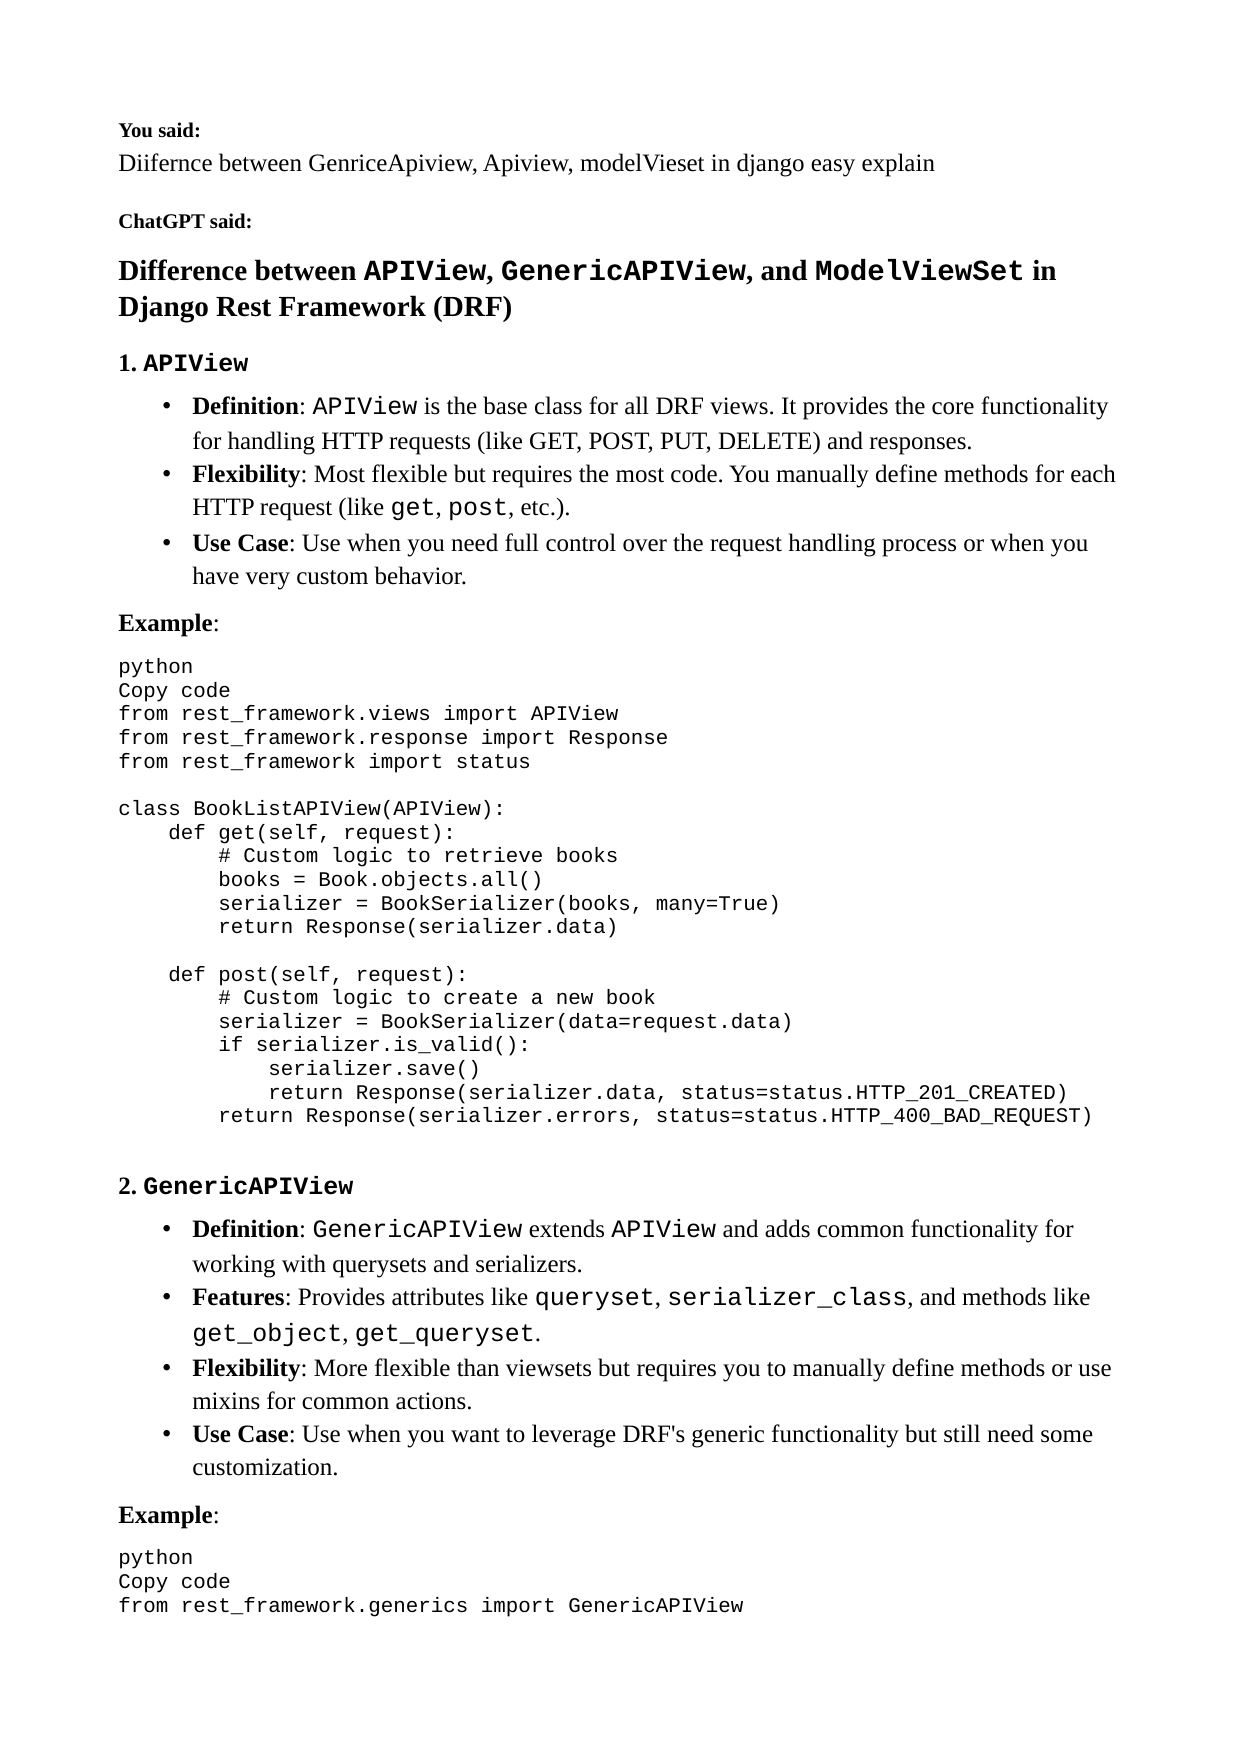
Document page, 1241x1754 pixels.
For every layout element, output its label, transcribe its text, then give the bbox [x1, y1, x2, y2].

text return Response(serializer.data, status=status.HTTP_201_CREATED) [118, 1082, 1122, 1105]
text from rest_framework.views import APIView [118, 703, 1122, 727]
text Example: [118, 1500, 1122, 1528]
text from rest_framework.generics import GenericAPIView [118, 1594, 1122, 1618]
text python [118, 656, 1122, 680]
subtitle 1. APIView [118, 348, 1122, 379]
list Use Case: Use when you want to leverage DRF's generic functionality but still need some customization. [162, 1419, 1122, 1481]
text def post(self, request): [118, 963, 1122, 987]
text def get(self, request): [118, 822, 1122, 845]
text # Custom logic to create a new book [118, 987, 1122, 1011]
text python [118, 1547, 1122, 1571]
list Flexibility: Most flexible but requires the most code. You manually define methods for each HTTP request (like get, post, etc.). [162, 459, 1122, 523]
subtitle Difference between APIView, GenericAPIView, and ModelViewSet in Django Rest Framework (DRF) [118, 253, 1122, 323]
text serializer = BookSerializer(data=request.data) [118, 1011, 1122, 1034]
text Diifernce between GenriceApiview, Apiview, modelVieset in django easy explain [118, 148, 1122, 177]
subtitle You said: [118, 118, 1122, 142]
text class BookListAPIView(APIView): [118, 798, 1122, 822]
text if serializer.is_valid(): [118, 1034, 1122, 1058]
subtitle ChatGPT said: [118, 208, 1122, 233]
text books = Book.objects.all() [118, 869, 1122, 893]
text Example: [118, 608, 1122, 637]
text serializer.save() [118, 1058, 1122, 1082]
list Definition: GenericAPIView extends APIView and adds common functionality for working with querysets and serializers. [162, 1214, 1122, 1278]
text Copy code [118, 1571, 1122, 1594]
list Use Case: Use when you need full control over the request handling process or when you have very custom behavior. [162, 528, 1122, 590]
text Copy code [118, 680, 1122, 703]
subtitle 2. GenericAPIView [118, 1171, 1122, 1202]
text serializer = BookSerializer(books, many=True) [118, 893, 1122, 916]
list Flexibility: More flexible than viewsets but requires you to manually define methods or use mixins for common actions. [162, 1353, 1122, 1415]
text return Response(serializer.data) [118, 916, 1122, 940]
text from rest_framework.response import Response [118, 727, 1122, 751]
list Features: Provides attributes like queryset, serializer_class, and methods like get_object, get_queryset. [162, 1282, 1122, 1348]
list Definition: APIView is the base class for all DRF views. It provides the core functionality for handling HTTP requests (like GET, POST, PUT, DELETE) and responses. [162, 391, 1122, 455]
text # Custom logic to retrieve books [118, 845, 1122, 869]
text return Response(serializer.errors, status=status.HTTP_400_BAD_REQUEST) [118, 1105, 1122, 1129]
text from rest_framework import status [118, 751, 1122, 774]
